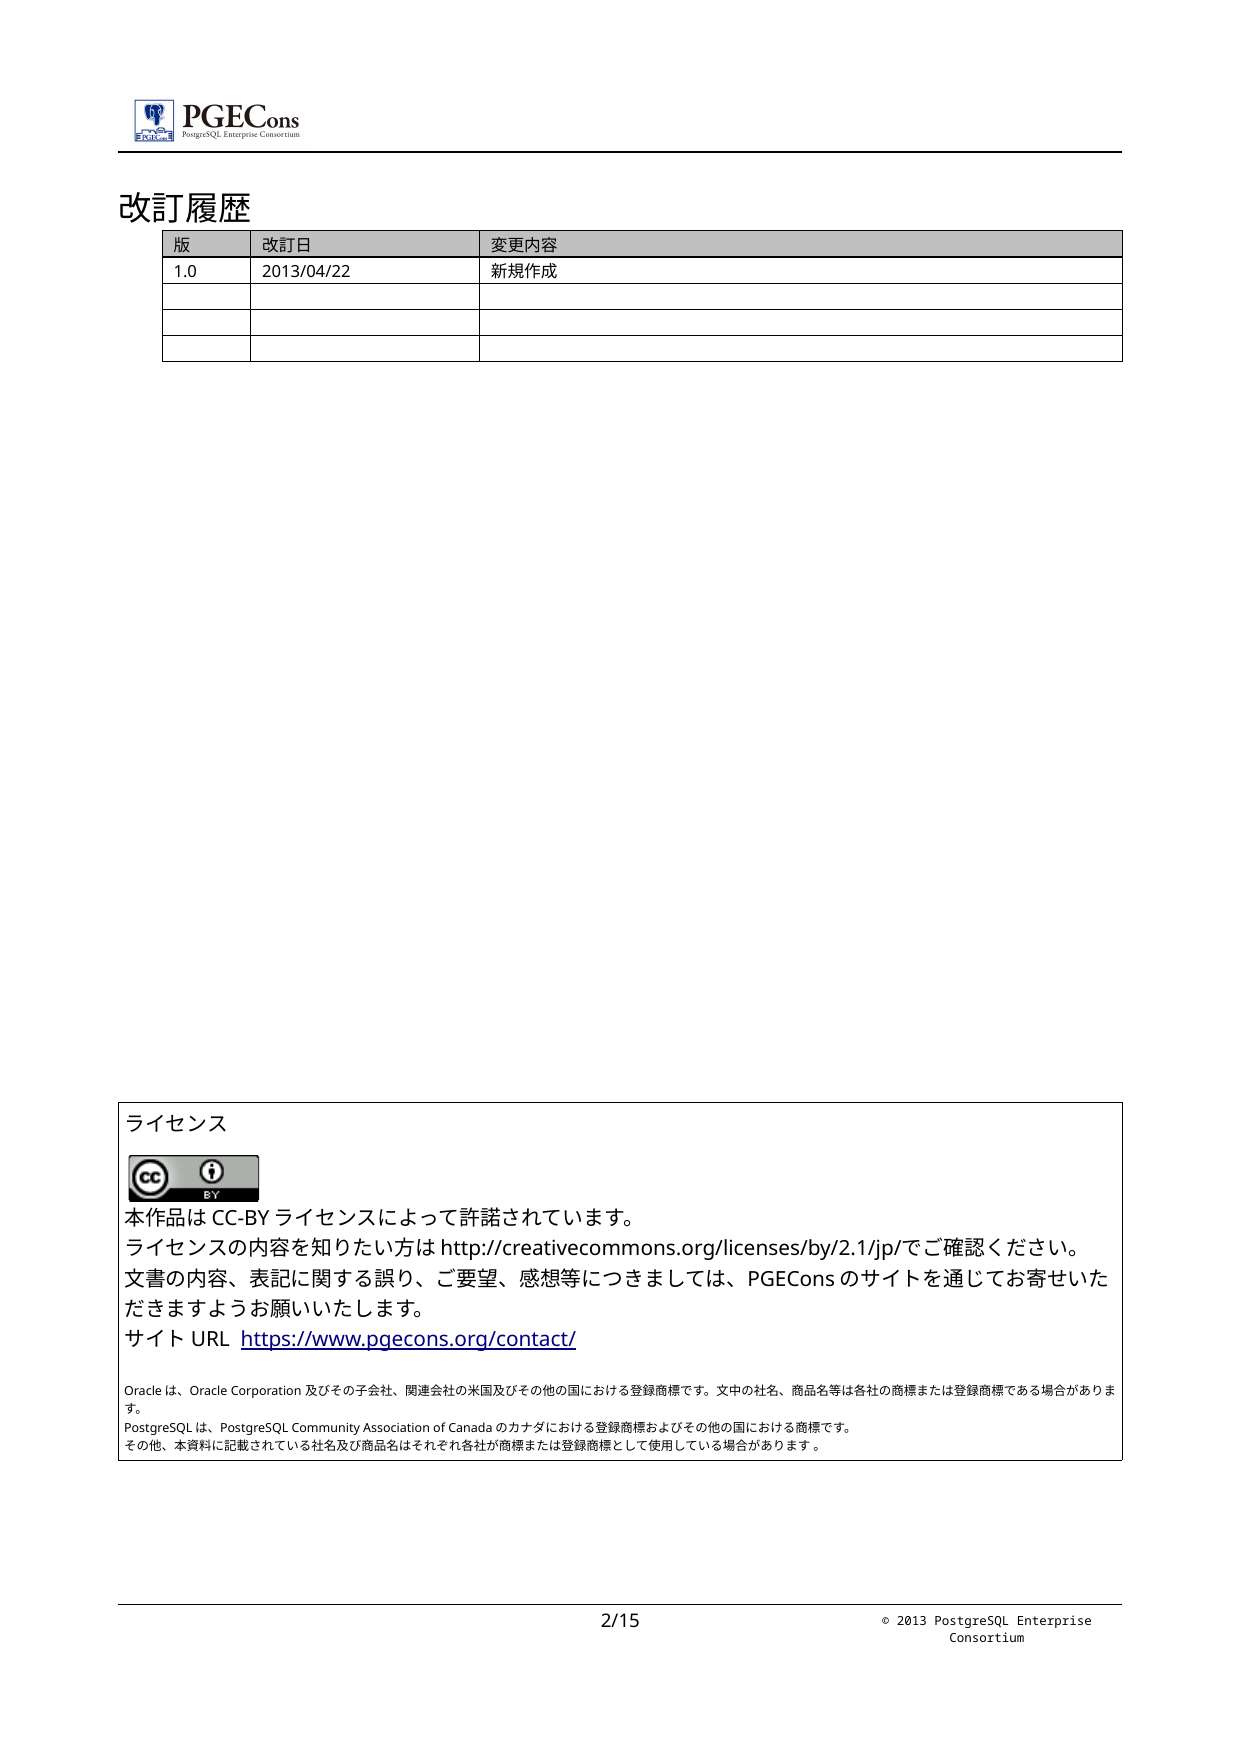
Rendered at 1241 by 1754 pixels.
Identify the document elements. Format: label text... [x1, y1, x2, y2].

table_cell [251, 284, 479, 308]
table_cell [163, 310, 250, 334]
table_header 改訂日 [251, 231, 479, 256]
table_cell [480, 284, 1122, 308]
table_header ライセンス 本作品はCC-BYライセンスによって許諾されています。 ライセンスの内容を知りたい方はhttp://creativecommons.org/licenses/by/2.1/jp/でご確認ください。 文書の内容、表記に関する誤り、ご要望、感想等につきましては、PGEConsのサイトを通じてお寄せいただきますようお願いいたします。 サイトURL https://www.pgecons.org/contact/ Oracleは、Oracle Corporation 及びその子会社、関連会社の米国及びその他の国における登録商標です。文中の社名、商品名等は各社の商標または登録商標である場合があります。 PostgreSQLは、PostgreSQL Community Association of Canadaのカナダにおける登録商標およびその他の国における商標です。 その他、本資料に記載されている社名及び商品名はそれぞれ各社が商標または登録商標として使用している場合があります 。 [119, 1103, 1122, 1460]
picture [128, 1155, 260, 1202]
picture [128, 94, 306, 147]
table_cell [163, 284, 250, 308]
table_cell 2013/04/22 [251, 258, 479, 282]
table_cell 1.0 [163, 258, 250, 282]
table_cell [480, 310, 1122, 334]
text 改訂履歴 [118, 182, 1122, 230]
table_cell [163, 336, 250, 361]
table_header 変更内容 [480, 231, 1122, 256]
table_cell [251, 310, 479, 334]
table_cell [251, 336, 479, 361]
table_cell [480, 336, 1122, 361]
table_header 版 [163, 231, 250, 256]
table_cell 新規作成 [480, 258, 1122, 282]
